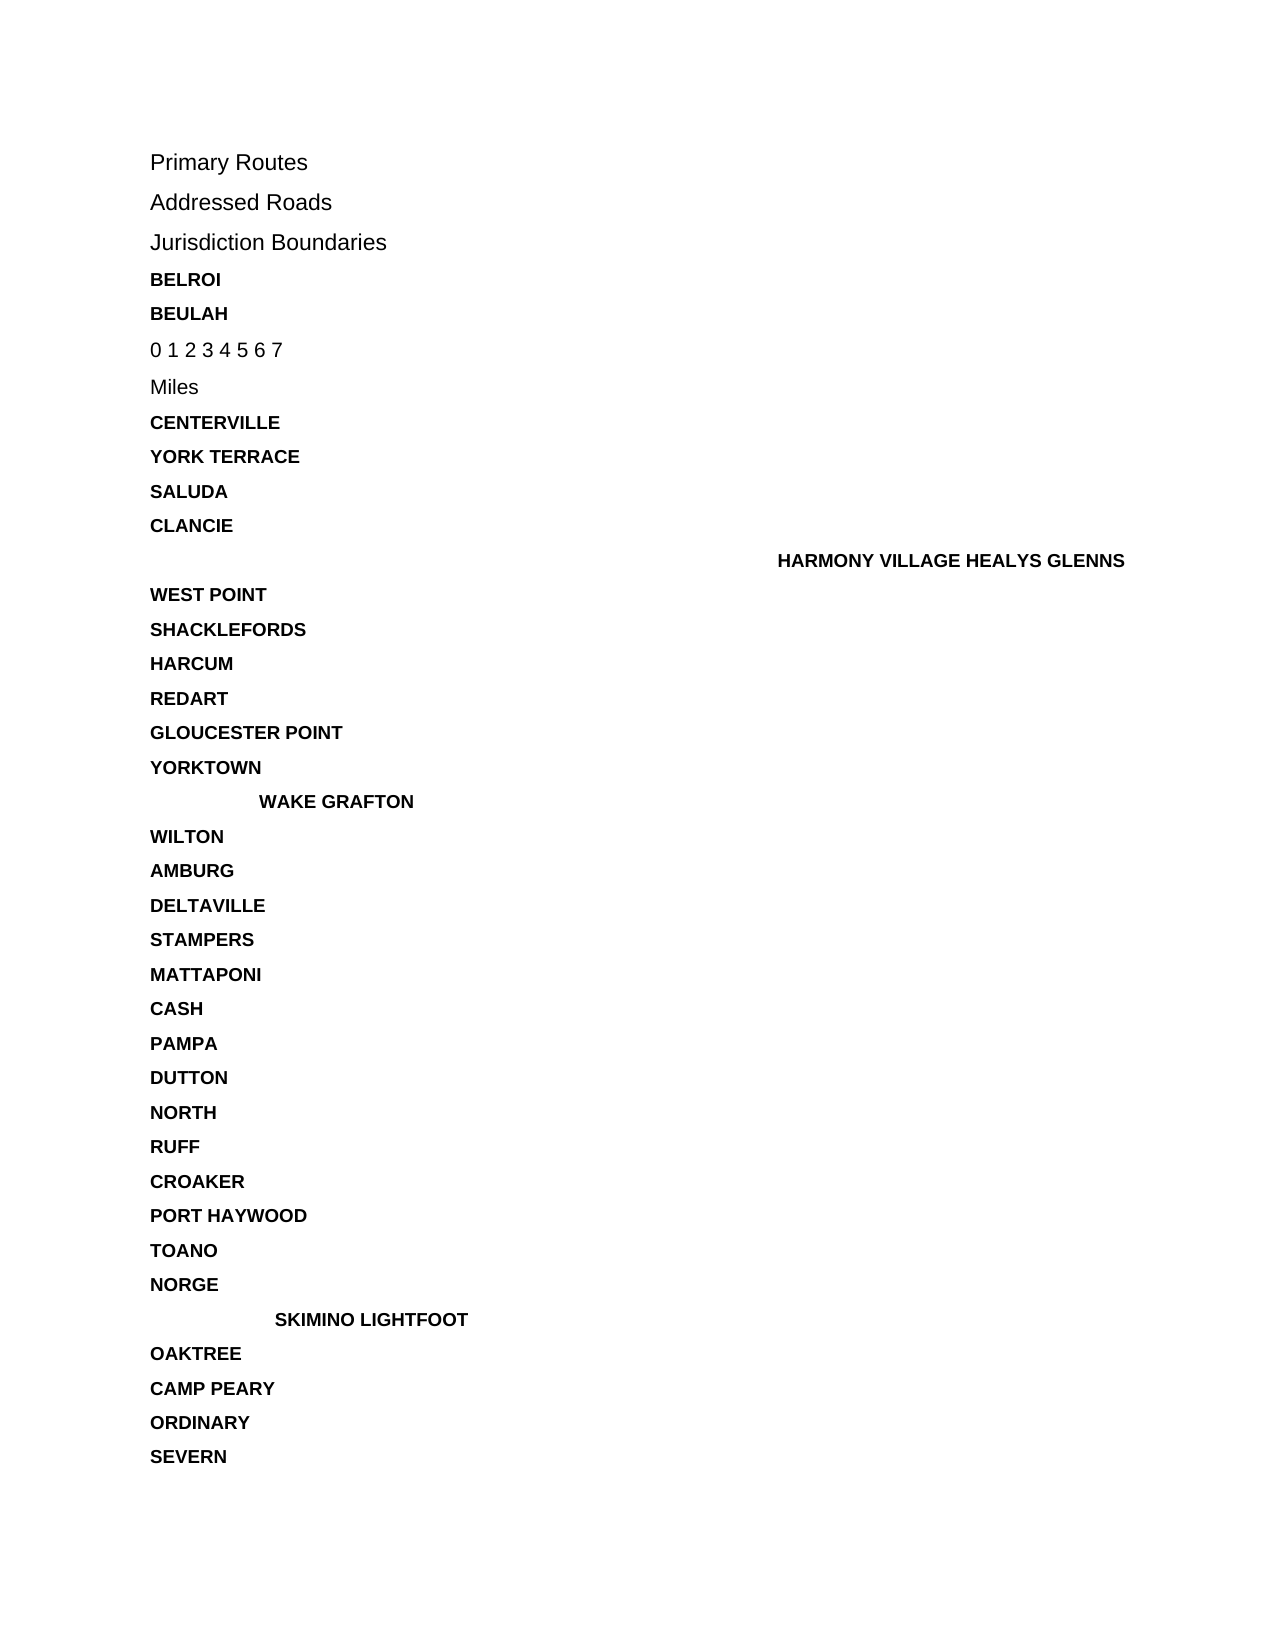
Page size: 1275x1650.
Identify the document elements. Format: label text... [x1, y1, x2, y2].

text REDART [150, 688, 1125, 709]
text NORGE [150, 1274, 1125, 1295]
text SALUDA [150, 481, 1125, 502]
text OAKTREE [150, 1343, 1125, 1364]
text STAMPERS [150, 930, 1125, 951]
text WEST POINT [150, 585, 1125, 606]
text GLOUCESTER POINT [150, 723, 1125, 744]
text HARMONY VILLAGE HEALYS GLENNS [150, 550, 1125, 571]
text SEVERN [150, 1447, 1125, 1468]
text MATTAPONI [150, 964, 1125, 985]
text BELROI [150, 269, 1125, 290]
text ORDINARY [150, 1412, 1125, 1433]
text AMBURG [150, 861, 1125, 882]
text Primary Routes [150, 150, 1125, 176]
text DELTAVILLE [150, 895, 1125, 916]
text HARCUM [150, 654, 1125, 675]
text Addressed Roads [150, 190, 1125, 215]
text Jurisdiction Boundaries [150, 229, 1125, 255]
text WILTON [150, 826, 1125, 847]
text CROAKER [150, 1171, 1125, 1192]
text YORKTOWN [150, 757, 1125, 778]
text CLANCIE [150, 516, 1125, 537]
text YORK TERRACE [150, 447, 1125, 468]
text BEULAH [150, 304, 1125, 325]
text 0 1 2 3 4 5 6 7 [150, 338, 1125, 362]
text CAMP PEARY [150, 1378, 1125, 1399]
text DUTTON [150, 1068, 1125, 1088]
text SHACKLEFORDS [150, 619, 1125, 640]
text PORT HAYWOOD [150, 1206, 1125, 1226]
text Miles [150, 375, 1125, 399]
text WAKE GRAFTON [150, 792, 1125, 813]
text TOANO [150, 1240, 1125, 1261]
text RUFF [150, 1137, 1125, 1157]
text CASH [150, 999, 1125, 1019]
text CENTERVILLE [150, 412, 1125, 433]
text SKIMINO LIGHTFOOT [150, 1309, 1125, 1330]
text PAMPA [150, 1033, 1125, 1054]
text NORTH [150, 1102, 1125, 1123]
